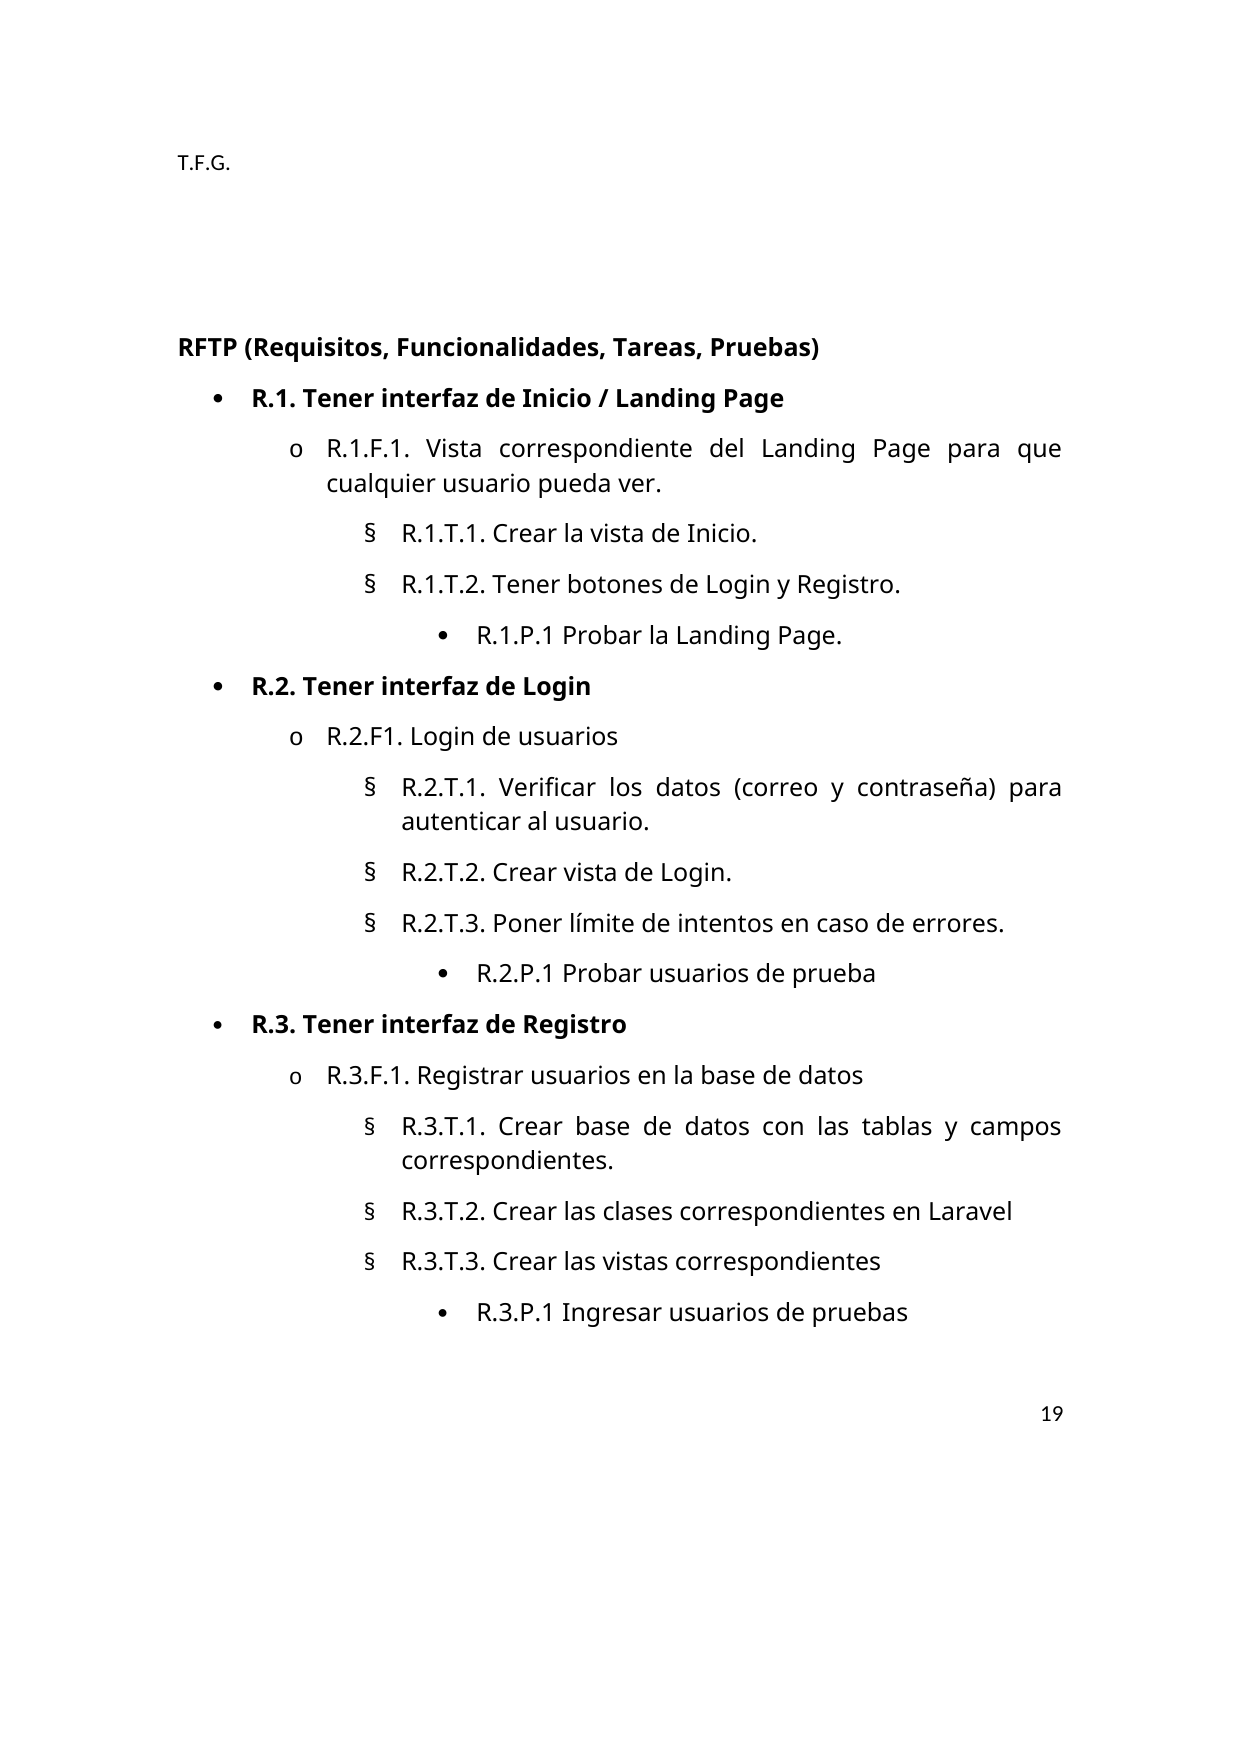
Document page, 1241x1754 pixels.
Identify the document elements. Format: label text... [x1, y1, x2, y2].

list R.2.P.1 Probar usuarios de prueba [438, 956, 1063, 990]
list R.1.T.2. Tener botones de Login y Registro. [363, 567, 1063, 601]
list R.1.F.1. Vista correspondiente del Landing Page para que cualquier usuario pueda ver. [288, 431, 1063, 499]
list R.3. Tener interfaz de Registro [213, 1007, 1063, 1041]
list R.3.F.1. Registrar usuarios en la base de datos [288, 1058, 1063, 1092]
list R.3.T.3. Crear las vistas correspondientes [363, 1244, 1063, 1278]
list R.3.P.1 Ingresar usuarios de pruebas [438, 1294, 1063, 1329]
list R.2. Tener interfaz de Login [213, 668, 1063, 702]
list R.2.T.3. Poner límite de intentos en caso de errores. [363, 905, 1063, 939]
list R.1. Tener interfaz de Inicio / Landing Page [213, 380, 1063, 414]
list R.1.T.1. Crear la vista de Inicio. [363, 516, 1063, 550]
list R.2.F1. Login de usuarios [288, 719, 1063, 753]
list R.1.P.1 Probar la Landing Page. [438, 617, 1063, 652]
list R.2.T.2. Crear vista de Login. [363, 855, 1063, 889]
text RFTP (Requisitos, Funcionalidades, Tareas, Pruebas) [177, 329, 1063, 363]
list R.3.T.2. Crear las clases correspondientes en Laravel [363, 1193, 1063, 1227]
list R.2.T.1. Verificar los datos (correo y contraseña) para autenticar al usuario. [363, 770, 1063, 838]
list R.3.T.1. Crear base de datos con las tablas y campos correspondientes. [363, 1108, 1063, 1176]
